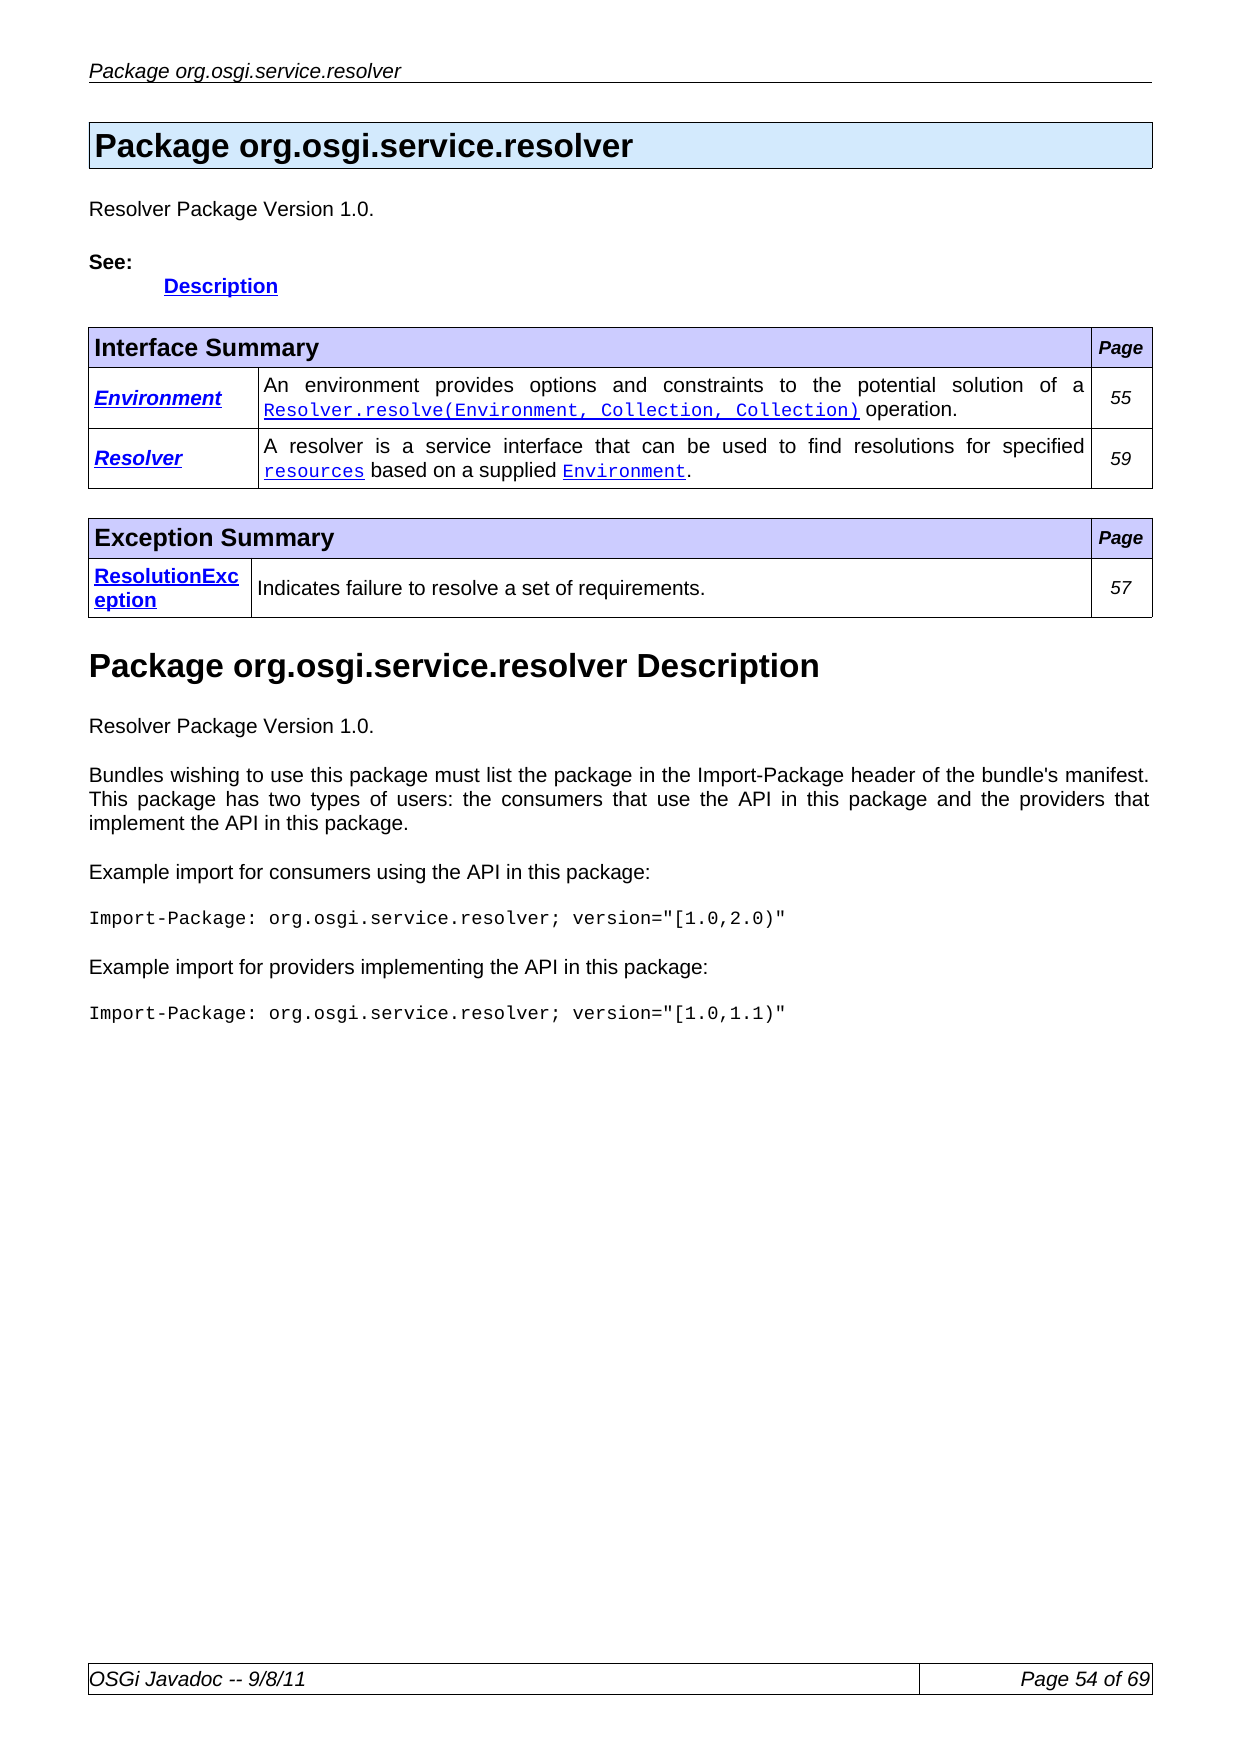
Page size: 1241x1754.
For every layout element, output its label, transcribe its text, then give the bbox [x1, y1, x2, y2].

text Package org.osgi.service.resolver Description [88, 646, 1152, 685]
text Resolver Package Version 1.0. [88, 714, 1152, 738]
text Description [163, 274, 1152, 298]
table_cell A resolver is a service interface that can be used to find resolutions for specified resources based on a supplied Environment. [259, 429, 1091, 488]
text Example import for providers implementing the API in this package: [88, 955, 1152, 979]
text See: [88, 250, 1152, 274]
text Example import for consumers using the API in this package: [88, 860, 1152, 884]
table_cell ResolutionException [89, 559, 251, 617]
table_cell 55 [1092, 559, 1152, 617]
table_header Page [1092, 328, 1152, 367]
text Bundles wishing to use this package must list the package in the Import-Package header of the bundle's manifest. This package has two types of users: the consumers that use the API in this package and the providers that implement the API in this package. [88, 763, 1152, 835]
table_header Page [1092, 519, 1152, 558]
table_cell Environment [89, 368, 258, 428]
table_cell 53 [1092, 368, 1152, 428]
table_cell An environment provides options and constraints to the potential solution of a Resolver.resolve(Environment, Collection, Collection) operation. [259, 368, 1091, 428]
text Import-Package: org.osgi.service.resolver; version="[1.0,2.0)" [88, 909, 1152, 930]
table_cell Indicates failure to resolve a set of requirements. [252, 559, 1091, 617]
table_cell 57 [1092, 429, 1152, 488]
table_cell Resolver [89, 429, 258, 488]
text Import-Package: org.osgi.service.resolver; version="[1.0,1.1)" [88, 1004, 1152, 1025]
text Resolver Package Version 1.0. [88, 197, 1152, 221]
table_header Exception Summary [89, 519, 1091, 558]
table_header Interface Summary [89, 328, 1091, 367]
subtitle Package org.osgi.service.resolver [90, 123, 1152, 168]
